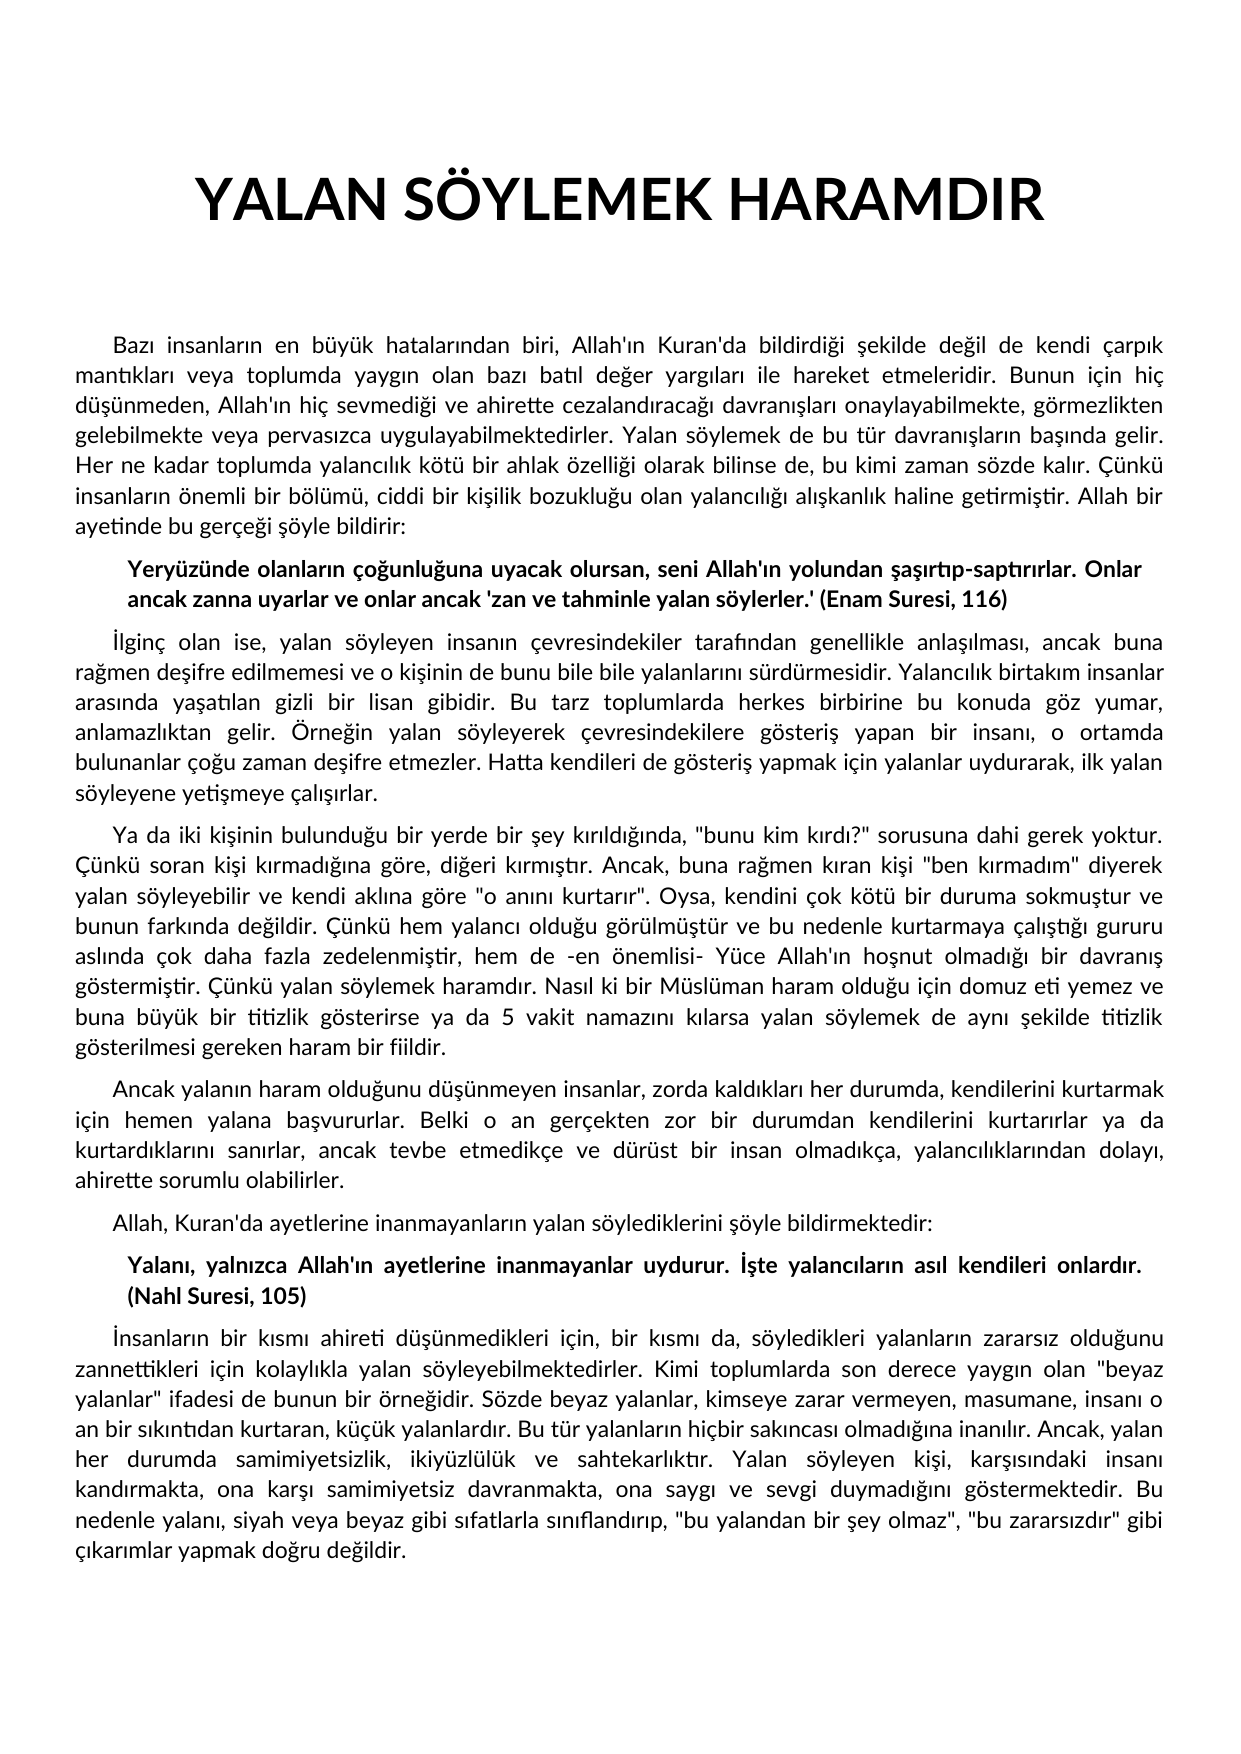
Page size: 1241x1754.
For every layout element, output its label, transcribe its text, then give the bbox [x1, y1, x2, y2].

text Ancak yalanın haram olduğunu düşünmeyen insanlar, zorda kaldıkları her durumda, kendilerini kurtarmak için hemen yalana başvururlar. Belki o an gerçekten zor bir durumdan kendilerini kurtarırlar ya da kurtardıklarını sanırlar, ancak tevbe etmedikçe ve dürüst bir insan olmadıkça, yalancılıklarından dolayı, ahirette sorumlu olabilirler. [75, 1075, 1165, 1193]
text Bazı insanların en büyük hatalarından biri, Allah'ın Kuran'da bildirdiği şekilde değil de kendi çarpık mantıkları veya toplumda yaygın olan bazı batıl değer yargıları ile hareket etmeleridir. Bunun için hiç düşünmeden, Allah'ın hiç sevmediği ve ahirette cezalandıracağı davranışları onaylayabilmekte, görmezlikten gelebilmekte veya pervasızca uygulayabilmektedirler. Yalan söylemek de bu tür davranışların başında gelir. Her ne kadar toplumda yalancılık kötü bir ahlak özelliği olarak bilinse de, bu kimi zaman sözde kalır. Çünkü insanların önemli bir bölümü, ciddi bir kişilik bozukluğu olan yalancılığı alışkanlık haline getirmiştir. Allah bir ayetinde bu gerçeği şöyle bildirir: [75, 330, 1165, 539]
subtitle YALAN SÖYLEMEK HARAMDIR [75, 162, 1165, 232]
text Yalanı, yalnızca Allah'ın ayetlerine inanmayanlar uydurur. İşte yalancıların asıl kendileri onlardır. (Nahl Suresi, 105) [127, 1251, 1143, 1309]
text Allah, Kuran'da ayetlerine inanmayanların yalan söylediklerini şöyle bildirmektedir: [75, 1208, 1165, 1236]
text İlginç olan ise, yalan söyleyen insanın çevresindekiler tarafından genellikle anlaşılması, ancak buna rağmen deşifre edilmemesi ve o kişinin de bunu bile bile yalanlarını sürdürmesidir. Yalancılık birtakım insanlar arasında yaşatılan gizli bir lisan gibidir. Bu tarz toplumlarda herkes birbirine bu konuda göz yumar, anlamazlıktan gelir. Örneğin yalan söyleyerek çevresindekilere gösteriş yapan bir insanı, o ortamda bulunanlar çoğu zaman deşifre etmezler. Hatta kendileri de gösteriş yapmak için yalanlar uydurarak, ilk yalan söyleyene yetişmeye çalışırlar. [75, 627, 1165, 806]
text Ya da iki kişinin bulunduğu bir yerde bir şey kırıldığında, "bunu kim kırdı?" sorusuna dahi gerek yoktur. Çünkü soran kişi kırmadığına göre, diğeri kırmıştır. Ancak, buna rağmen kıran kişi "ben kırmadım" diyerek yalan söyleyebilir ve kendi aklına göre "o anını kurtarır". Oysa, kendini çok kötü bir duruma sokmuştur ve bunun farkında değildir. Çünkü hem yalancı olduğu görülmüştür ve bu nedenle kurtarmaya çalıştığı gururu aslında çok daha fazla zedelenmiştir, hem de -en önemlisi- Yüce Allah'ın hoşnut olmadığı bir davranış göstermiştir. Çünkü yalan söylemek haramdır. Nasıl ki bir Müslüman haram olduğu için domuz eti yemez ve buna büyük bir titizlik gösterirse ya da 5 vakit namazını kılarsa yalan söylemek de aynı şekilde titizlik gösterilmesi gereken haram bir fiildir. [75, 821, 1165, 1060]
text Yeryüzünde olanların çoğunluğuna uyacak olursan, seni Allah'ın yolundan şaşırtıp-saptırırlar. Onlar ancak zanna uyarlar ve onlar ancak 'zan ve tahminle yalan söylerler.' (Enam Suresi, 116) [127, 554, 1143, 612]
text İnsanların bir kısmı ahireti düşünmedikleri için, bir kısmı da, söyledikleri yalanların zararsız olduğunu zannettikleri için kolaylıkla yalan söyleyebilmektedirler. Kimi toplumlarda son derece yaygın olan "beyaz yalanlar" ifadesi de bunun bir örneğidir. Sözde beyaz yalanlar, kimseye zarar vermeyen, masumane, insanı o an bir sıkıntıdan kurtaran, küçük yalanlardır. Bu tür yalanların hiçbir sakıncası olmadığına inanılır. Ancak, yalan her durumda samimiyetsizlik, ikiyüzlülük ve sahtekarlıktır. Yalan söyleyen kişi, karşısındaki insanı kandırmakta, ona karşı samimiyetsiz davranmakta, ona saygı ve sevgi duymadığını göstermektedir. Bu nedenle yalanı, siyah veya beyaz gibi sıfatlarla sınıflandırıp, "bu yalandan bir şey olmaz", "bu zararsızdır" gibi çıkarımlar yapmak doğru değildir. [75, 1324, 1165, 1563]
